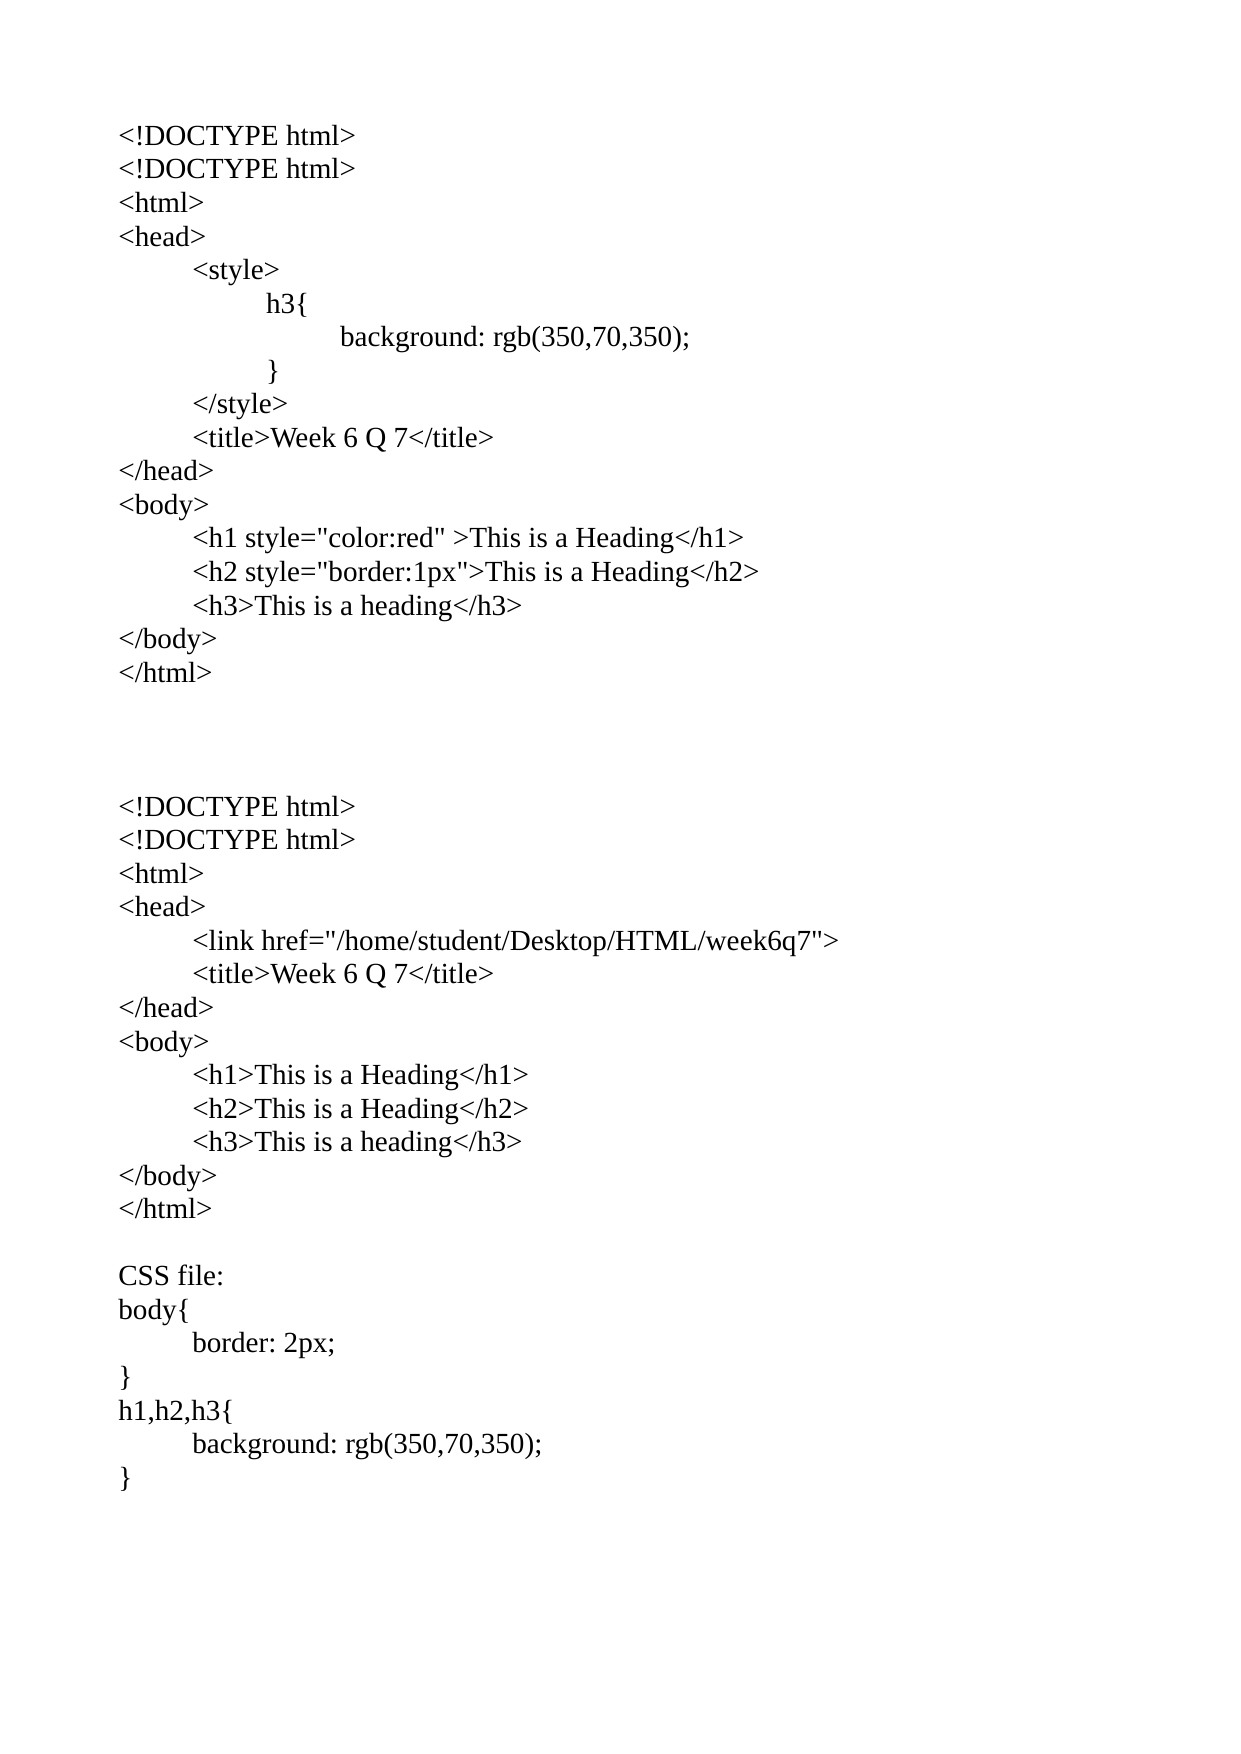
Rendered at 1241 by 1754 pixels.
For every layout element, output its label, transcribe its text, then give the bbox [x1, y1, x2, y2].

text <!DOCTYPE html> [118, 152, 1122, 185]
text background: rgb(350,70,350); [118, 319, 1122, 353]
text <h3>This is a heading</h3> [118, 1124, 1122, 1158]
text <!DOCTYPE html> [118, 822, 1122, 856]
text h3{ [118, 286, 1122, 319]
text <title>Week 6 Q 7</title> [118, 957, 1122, 990]
text body{ [118, 1292, 1122, 1326]
text <!DOCTYPE html> [118, 789, 1122, 822]
text </body> [118, 1158, 1122, 1191]
text <h1>This is a Heading</h1> [118, 1057, 1122, 1091]
text <title>Week 6 Q 7</title> [118, 420, 1122, 453]
text h1,h2,h3{ [118, 1393, 1122, 1426]
text <body> [118, 1024, 1122, 1057]
text background: rgb(350,70,350); [118, 1426, 1122, 1460]
text <body> [118, 487, 1122, 521]
text <h1 style="color:red" >This is a Heading</h1> [118, 521, 1122, 554]
text </head> [118, 453, 1122, 487]
text <head> [118, 889, 1122, 923]
text <h2 style="border:1px">This is a Heading</h2> [118, 554, 1122, 588]
text <link href="/home/student/Desktop/HTML/week6q7"> [118, 923, 1122, 957]
text border: 2px; [118, 1326, 1122, 1359]
text <!DOCTYPE html> [118, 118, 1122, 152]
text </body> [118, 621, 1122, 655]
text </html> [118, 655, 1122, 688]
text CSS file: [118, 1258, 1122, 1292]
text } [118, 1359, 1122, 1393]
text <h2>This is a Heading</h2> [118, 1091, 1122, 1124]
text <html> [118, 185, 1122, 219]
text } [118, 353, 1122, 386]
text </style> [118, 386, 1122, 420]
text } [118, 1460, 1122, 1493]
text <html> [118, 856, 1122, 889]
text </head> [118, 990, 1122, 1024]
text <head> [118, 219, 1122, 252]
text </html> [118, 1191, 1122, 1225]
text <h3>This is a heading</h3> [118, 588, 1122, 621]
text <style> [118, 252, 1122, 286]
